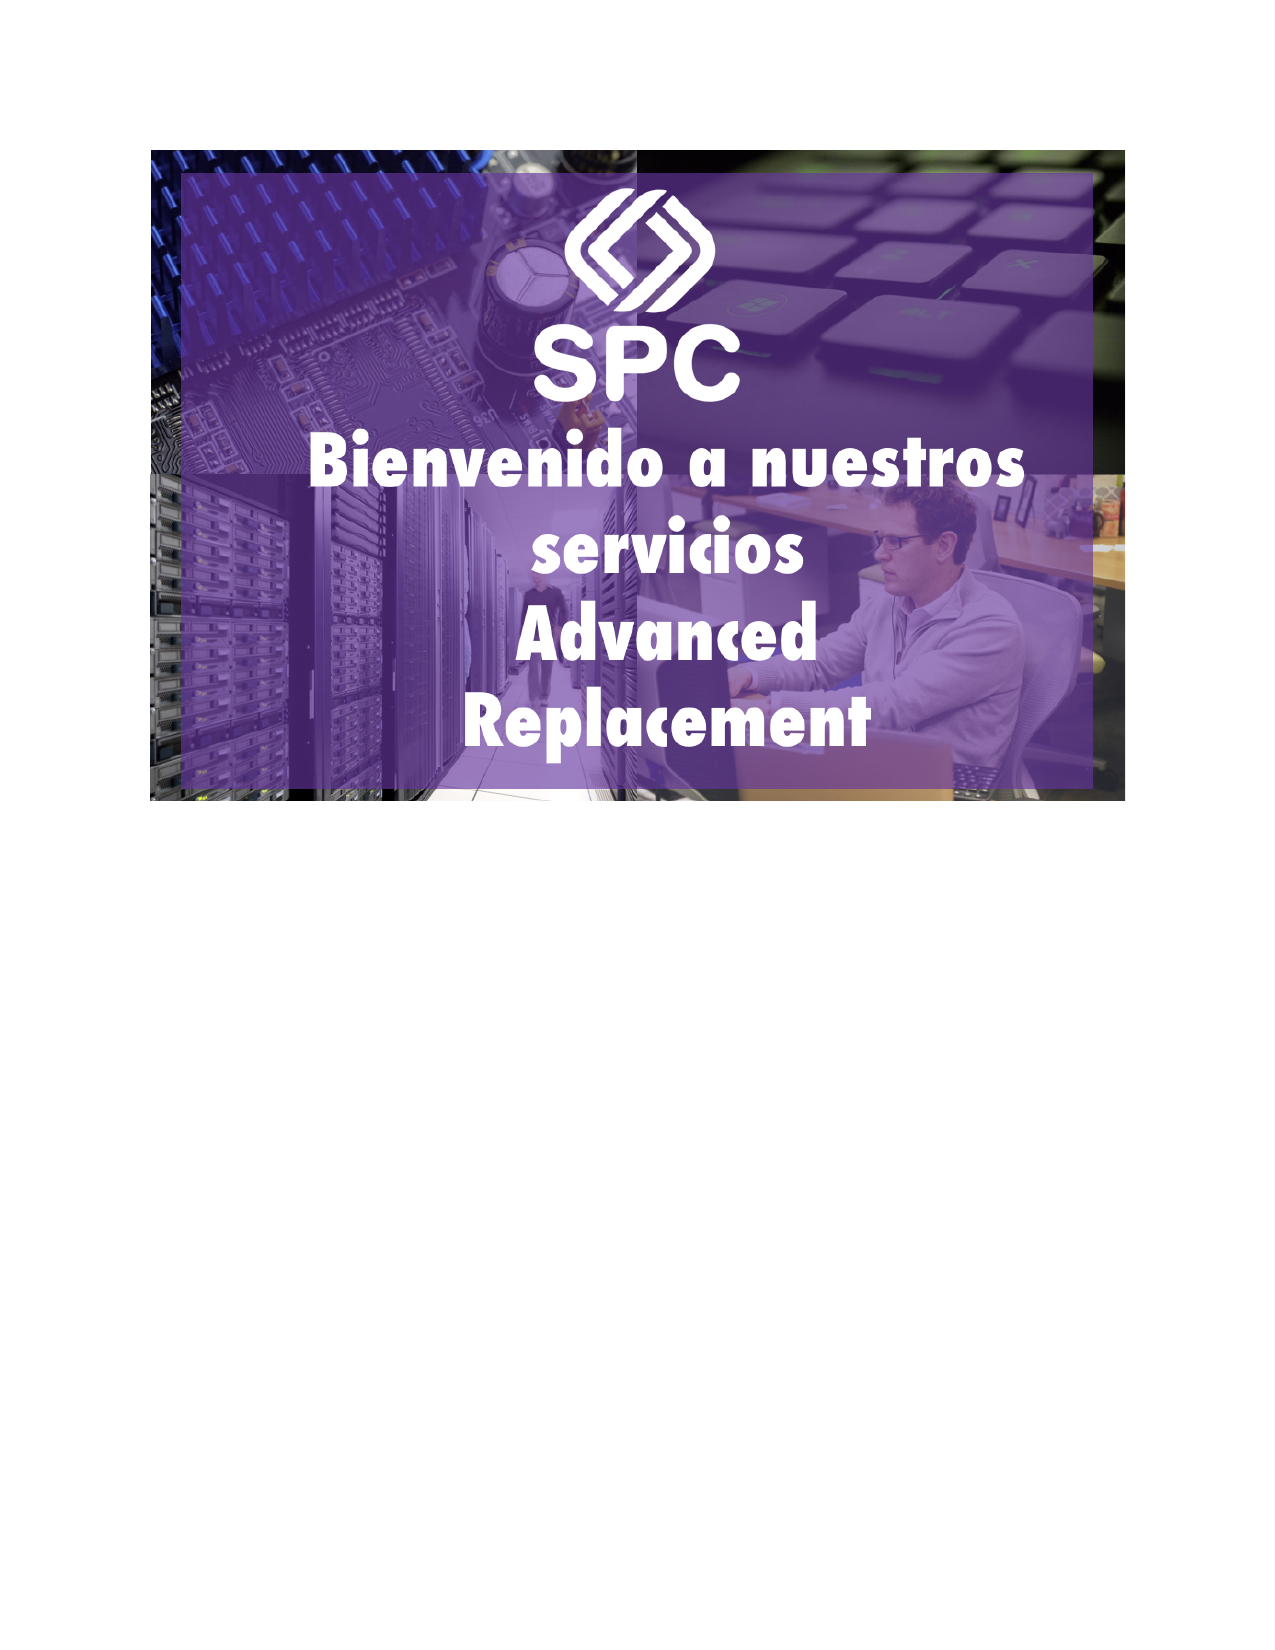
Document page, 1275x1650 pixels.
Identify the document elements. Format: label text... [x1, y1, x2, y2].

text <if test="o.partner_id.is_company"> [150, 862, 1125, 886]
text </if> [150, 1044, 891, 1068]
picture [150, 150, 1125, 801]
text </if> [150, 1274, 891, 1298]
text <if test="not o.partner_id.is_company"> [150, 1092, 1125, 1116]
